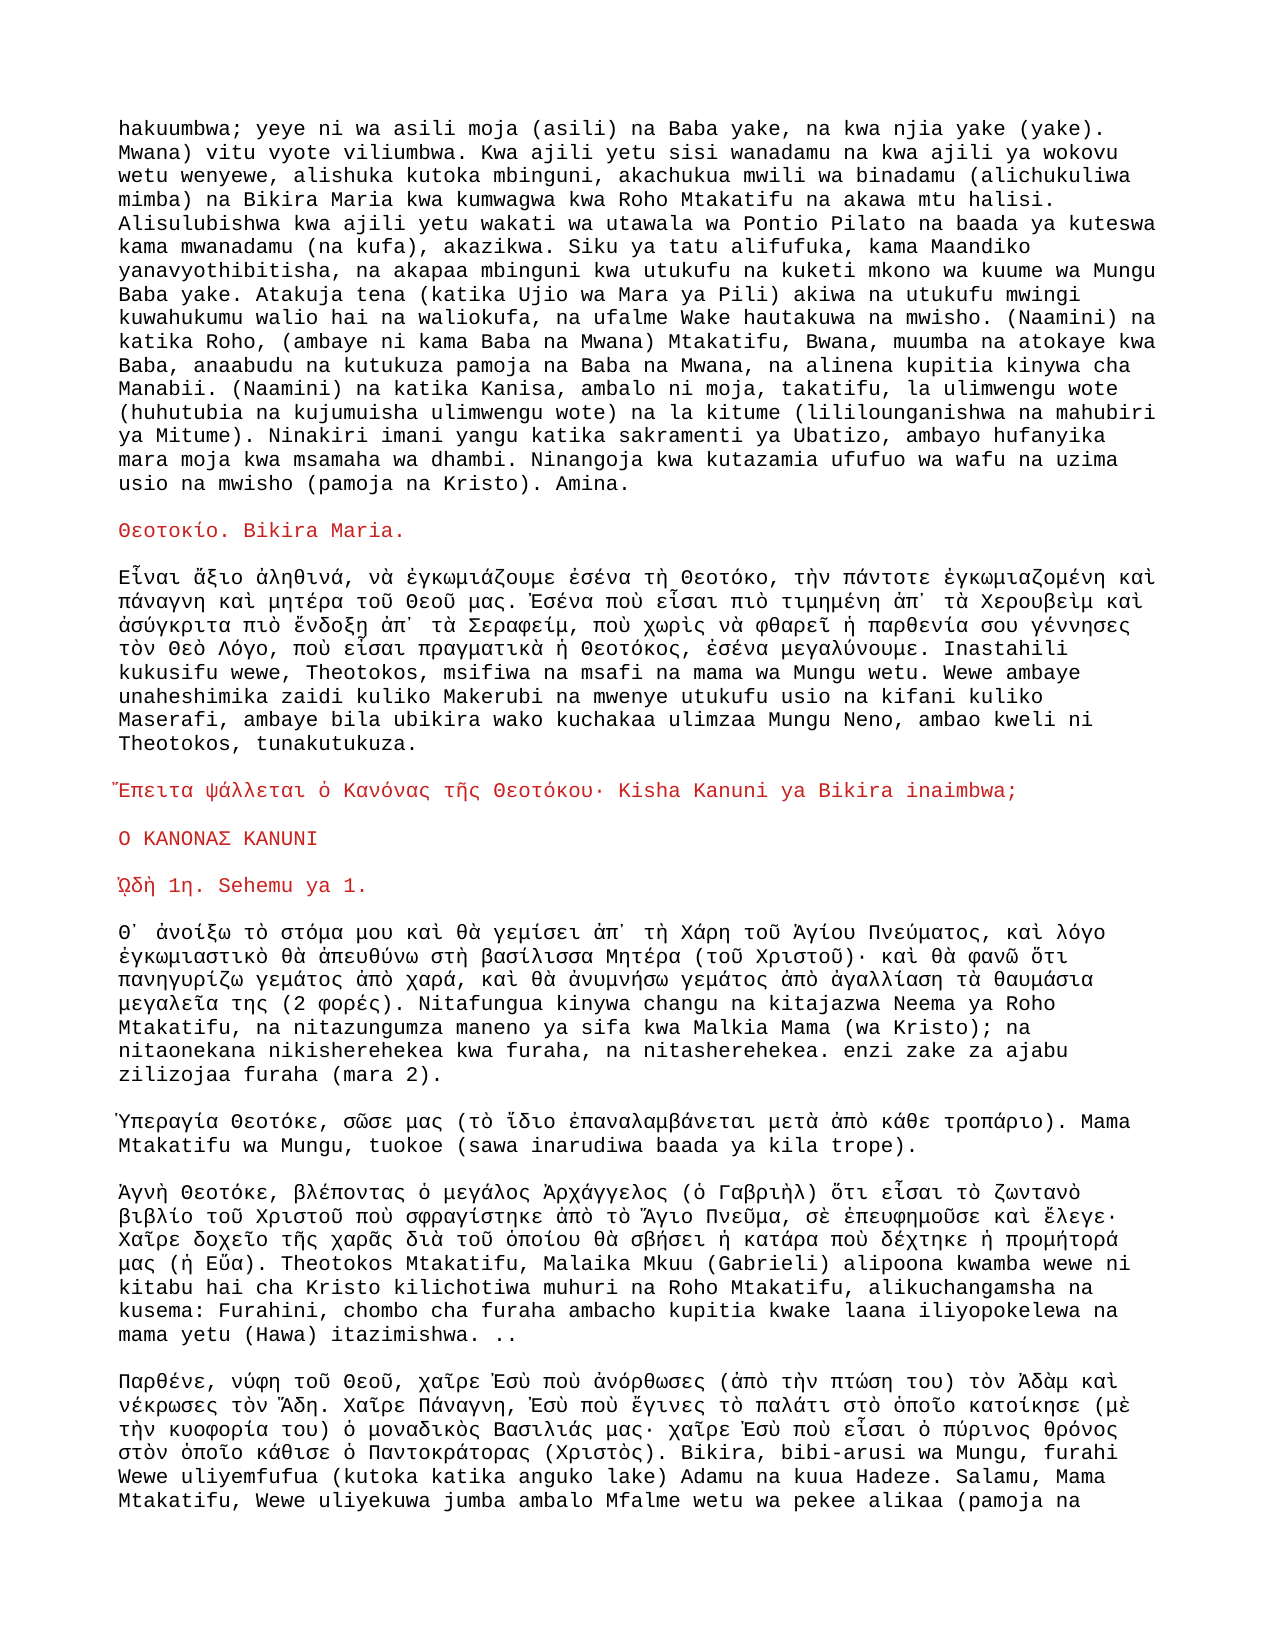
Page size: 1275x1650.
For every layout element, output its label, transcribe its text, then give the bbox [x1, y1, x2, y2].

text Παρθένε, νύφη τοῦ Θεοῦ, χαῖρε Ἐσὺ ποὺ ἀνόρθωσες (ἀπὸ τὴν πτώση του) τὸν Ἀδὰμ καὶ νέκρωσες τὸν Ἅδη. Χαῖρε Πάναγνη, Ἐσὺ ποὺ ἔγινες τὸ παλάτι στὸ ὁποῖο κατοίκησε (μὲ τὴν κυοφορία του) ὁ μοναδικὸς Βασιλιάς μας· χαῖρε Ἐσὺ ποὺ εἶσαι ὁ πύρινος θρόνος στὸν ὁποῖο κάθισε ὁ Παντοκράτορας (Χριστὸς). Bikira, bibi-arusi wa Mungu, furahi Wewe uliyemfufua (kutoka katika anguko lake) Adamu na kuua Hadeze. Salamu, Mama Mtakatifu, Wewe uliyekuwa jumba ambalo Mfalme wetu wa pekee alikaa (pamoja na [118, 1371, 1157, 1513]
text Εἶναι ἄξιο ἀληθινά, νὰ ἐγκωμιάζουμε ἐσένα τὴ Θεοτόκο, τὴν πάντοτε ἐγκωμιαζομένη καὶ πάναγνη καὶ μητέρα τοῦ Θεοῦ μας. Ἐσένα ποὺ εἶσαι πιὸ τιμημένη ἀπ᾿ τὰ Χερουβεὶμ καὶ ἀσύγκριτα πιὸ ἔνδοξη ἀπ᾿ τὰ Σεραφείμ, ποὺ χωρὶς νὰ φθαρεῖ ἡ παρθενία σου γέννησες τὸν Θεὸ Λόγο, ποὺ εἶσαι πραγματικὰ ἡ Θεοτόκος, ἐσένα μεγαλύνουμε. Inastahili kukusifu wewe, Theotokos, msifiwa na msafi na mama wa Mungu wetu. Wewe ambaye unaheshimika zaidi kuliko Makerubi na mwenye utukufu usio na kifani kuliko Maserafi, ambaye bila ubikira wako kuchakaa ulimzaa Mungu Neno, ambao kweli ni Theotokos, tunakutukuza. [118, 567, 1157, 757]
text Θεοτοκίο. Bikira Maria. [118, 520, 1157, 544]
text Ο ΚΑΝΟΝΑΣ KANUNI [118, 827, 1157, 851]
text Ἁγνὴ Θεοτόκε, βλέποντας ὁ μεγάλος Ἀρχάγγελος (ὁ Γαβριὴλ) ὅτι εἶσαι τὸ ζωντανὸ βιβλίο τοῦ Χριστοῦ ποὺ σφραγίστηκε ἀπὸ τὸ Ἅγιο Πνεῦμα, σὲ ἐπευφημοῦσε καὶ ἔλεγε· Χαῖρε δοχεῖο τῆς χαρᾶς διὰ τοῦ ὁποίου θὰ σβήσει ἡ κατάρα ποὺ δέχτηκε ἡ προμήτορά μας (ἡ Εὔα). Theotokos Mtakatifu, Malaika Mkuu (Gabrieli) alipoona kwamba wewe ni kitabu hai cha Kristo kilichotiwa muhuri na Roho Mtakatifu, alikuchangamsha na kusema: Furahini, chombo cha furaha ambacho kupitia kwake laana iliyopokelewa na mama yetu (Hawa) itazimishwa. .. [118, 1182, 1157, 1348]
text Θ᾿ ἀνοίξω τὸ στόμα μου καὶ θὰ γεμίσει ἀπ᾿ τὴ Χάρη τοῦ Ἁγίου Πνεύματος, καὶ λόγο ἐγκωμιαστικὸ θὰ ἀπευθύνω στὴ βασίλισσα Μητέρα (τοῦ Χριστοῦ)· καὶ θὰ φανῶ ὅτι πανηγυρίζω γεμάτος ἀπὸ χαρά, καὶ θὰ ἀνυμνήσω γεμάτος ἀπὸ ἀγαλλίαση τὰ θαυμάσια μεγαλεῖα της (2 φορές). Nitafungua kinywa changu na kitajazwa Neema ya Roho Mtakatifu, na nitazungumza maneno ya sifa kwa Malkia Mama (wa Kristo); na nitaonekana nikisherehekea kwa furaha, na nitasherehekea. enzi zake za ajabu zilizojaa furaha (mara 2). [118, 922, 1157, 1088]
text hakuumbwa; yeye ni wa asili moja (asili) na Baba yake, na kwa njia yake (yake). Mwana) vitu vyote viliumbwa. Kwa ajili yetu sisi wanadamu na kwa ajili ya wokovu wetu wenyewe, alishuka kutoka mbinguni, akachukua mwili wa binadamu (alichukuliwa mimba) na Bikira Maria kwa kumwagwa kwa Roho Mtakatifu na akawa mtu halisi. Alisulubishwa kwa ajili yetu wakati wa utawala wa Pontio Pilato na baada ya kuteswa kama mwanadamu (na kufa), akazikwa. Siku ya tatu alifufuka, kama Maandiko yanavyothibitisha, na akapaa mbinguni kwa utukufu na kuketi mkono wa kuume wa Mungu Baba yake. Atakuja tena (katika Ujio wa Mara ya Pili) akiwa na utukufu mwingi kuwahukumu walio hai na waliokufa, na ufalme Wake hautakuwa na mwisho. (Naamini) na katika Roho, (ambaye ni kama Baba na Mwana) Mtakatifu, Bwana, muumba na atokaye kwa Baba, anaabudu na kutukuza pamoja na Baba na Mwana, na alinena kupitia kinywa cha Manabii. (Naamini) na katika Kanisa, ambalo ni moja, takatifu, la ulimwengu wote (huhutubia na kujumuisha ulimwengu wote) na la kitume (lililounganishwa na mahubiri ya Mitume). Ninakiri imani yangu katika sakramenti ya Ubatizo, ambayo hufanyika mara moja kwa msamaha wa dhambi. Ninangoja kwa kutazamia ufufuo wa wafu na uzima usio na mwisho (pamoja na Kristo). Amina. [118, 118, 1157, 496]
text Ὑπεραγία Θεοτόκε, σῶσε μας (τὸ ἴδιο ἐπαναλαμβάνεται μετὰ ἀπὸ κάθε τροπάριο). Mama Mtakatifu wa Mungu, tuokoe (sawa inarudiwa baada ya kila trope). [118, 1111, 1157, 1158]
text ᾨδὴ 1η. Sehemu ya 1. [118, 875, 1157, 898]
text Ἔπειτα ψάλλεται ὁ Κανόνας τῆς Θεοτόκου· Kisha Kanuni ya Bikira inaimbwa; [118, 780, 1157, 804]
